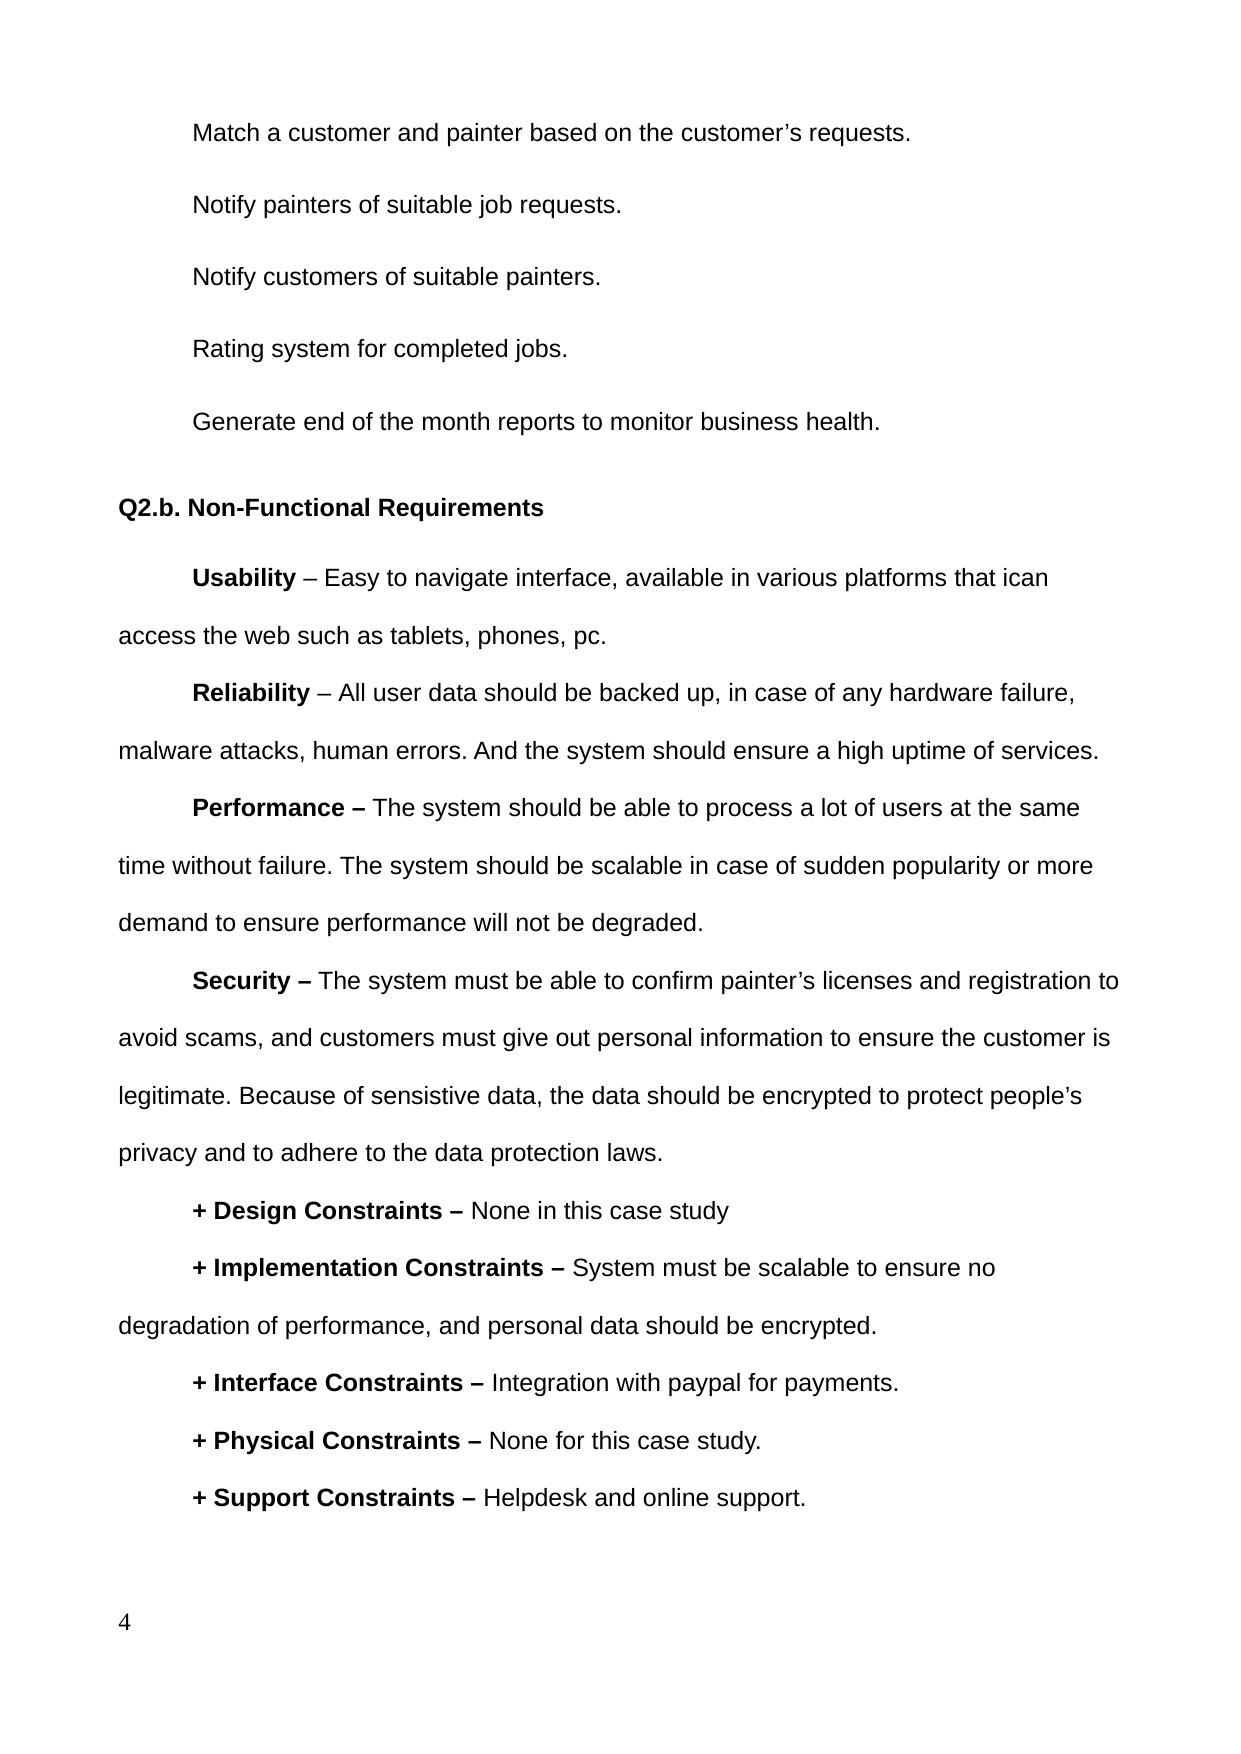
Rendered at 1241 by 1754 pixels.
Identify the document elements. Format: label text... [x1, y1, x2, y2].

text Notify customers of suitable painters. [118, 262, 1122, 291]
text Usability – Easy to navigate interface, available in various platforms that ican access the web such as tablets, phones, pc. [118, 563, 1122, 649]
text + Support Constraints – Helpdesk and online support. [118, 1483, 1122, 1512]
text Rating system for completed jobs. [118, 334, 1122, 363]
subtitle Q2.b. Non-Functional Requirements [118, 493, 1122, 522]
text Generate end of the month reports to monitor business health. [118, 406, 1122, 435]
text Notify painters of suitable job requests. [118, 190, 1122, 219]
text + Design Constraints – None in this case study + Implementation Constraints – System must be scalable to ensure no degradation of performance, and personal data should be encrypted. [118, 1196, 1122, 1339]
text + Interface Constraints – Integration with paypal for payments. [118, 1368, 1122, 1397]
text Reliability – All user data should be backed up, in case of any hardware failure, malware attacks, human errors. And the system should ensure a high uptime of services. [118, 678, 1122, 764]
text Security – The system must be able to confirm painter’s licenses and registration to avoid scams, and customers must give out personal information to ensure the customer is legitimate. Because of sensistive data, the data should be encrypted to protect people’s privacy and to adhere to the data protection laws. [118, 966, 1122, 1167]
text Match a customer and painter based on the customer’s requests. [118, 118, 1122, 147]
text + Physical Constraints – None for this case study. [118, 1426, 1122, 1454]
text Performance – The system should be able to process a lot of users at the same time without failure. The system should be scalable in case of sudden popularity or more demand to ensure performance will not be degraded. [118, 793, 1122, 937]
